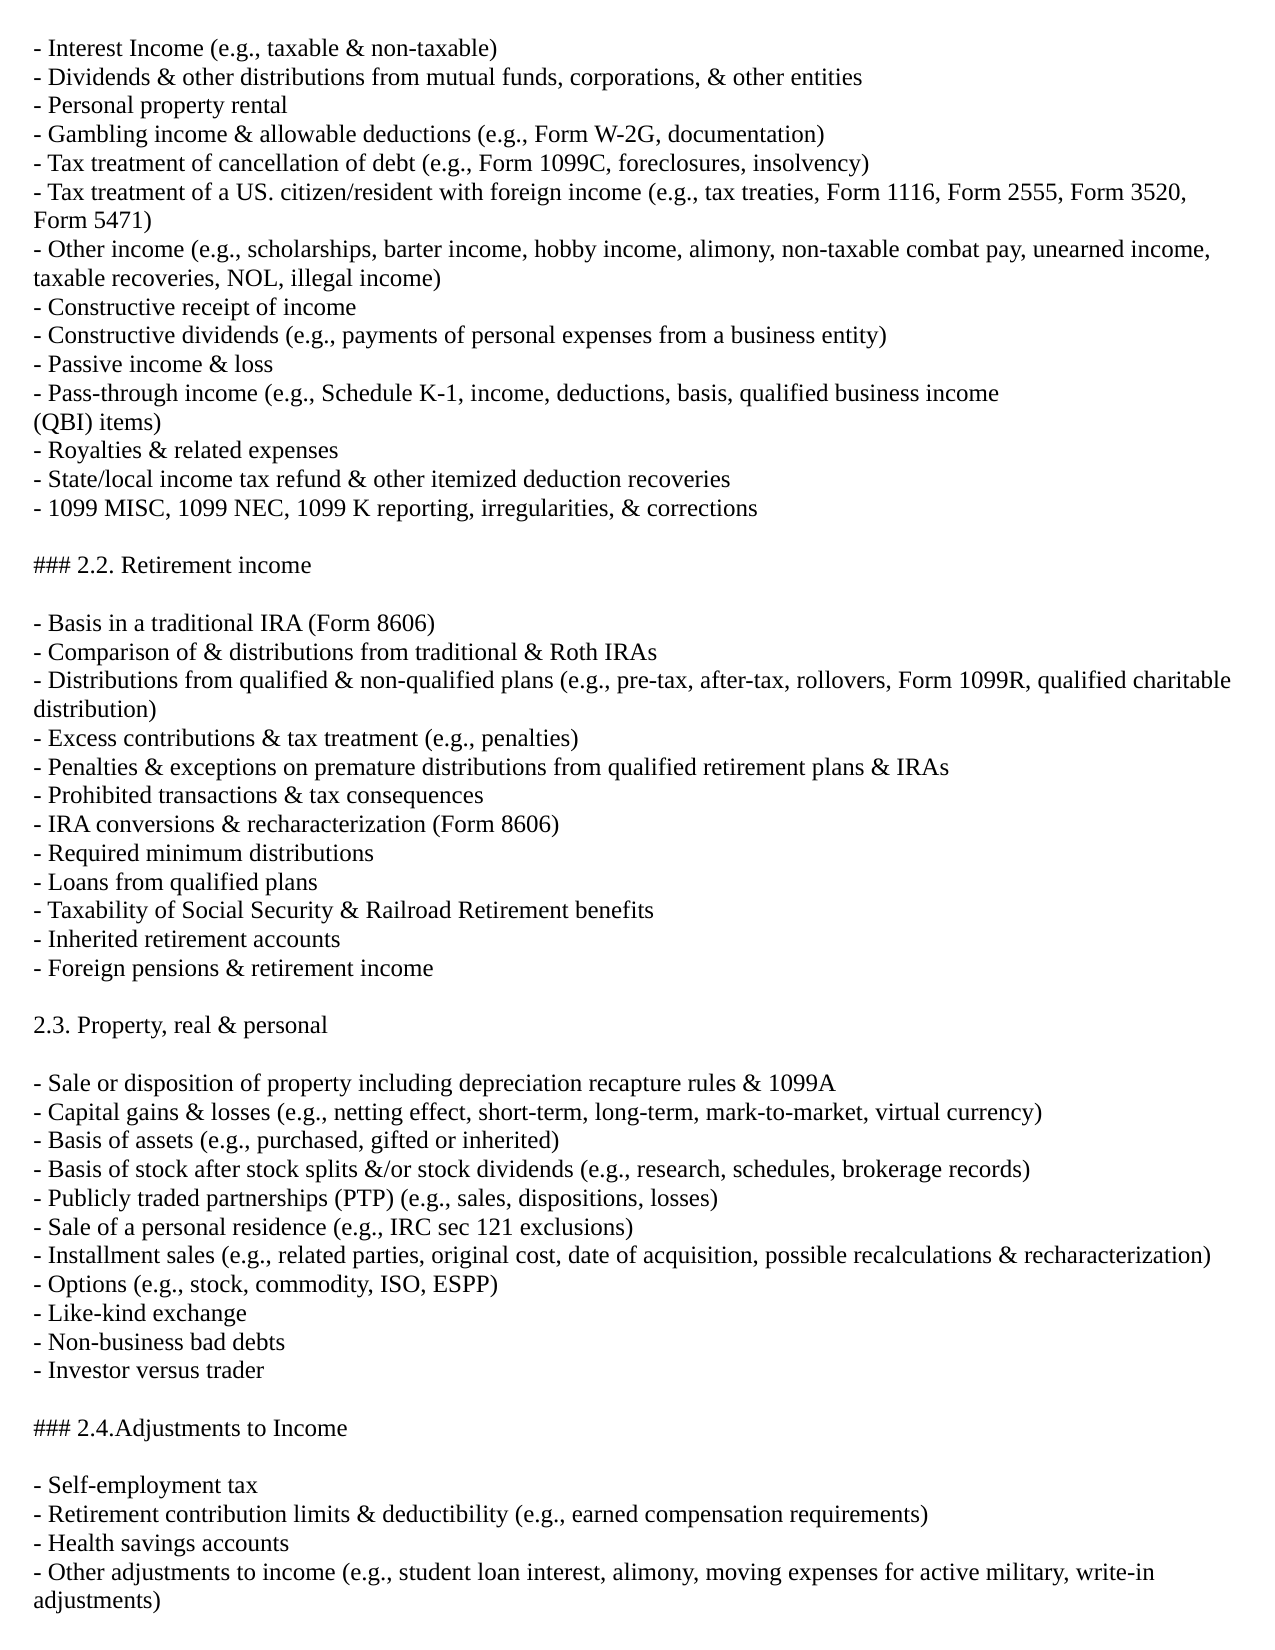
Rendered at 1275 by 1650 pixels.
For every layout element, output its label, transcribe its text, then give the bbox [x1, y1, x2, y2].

text - Non-business bad debts [33, 1327, 1242, 1356]
text - Other income (e.g., scholarships, barter income, hobby income, alimony, non-taxable combat pay, unearned income, taxable recoveries, NOL, illegal income) [33, 234, 1242, 292]
text - Constructive receipt of income [33, 292, 1242, 321]
text - Sale or disposition of property including depreciation recapture rules & 1099A [33, 1068, 1242, 1097]
text - Other adjustments to income (e.g., student loan interest, alimony, moving expenses for active military, write-in adjustments) [33, 1557, 1242, 1614]
text - IRA conversions & recharacterization (Form 8606) [33, 809, 1242, 838]
text - Interest Income (e.g., taxable & non-taxable) [33, 33, 1242, 62]
text - Publicly traded partnerships (PTP) (e.g., sales, dispositions, losses) [33, 1183, 1242, 1212]
text (QBI) items) [33, 407, 1242, 436]
text - Prohibited transactions & tax consequences [33, 781, 1242, 809]
text - Options (e.g., stock, commodity, ISO, ESPP) [33, 1269, 1242, 1298]
text - Like-kind exchange [33, 1298, 1242, 1327]
text - Inherited retirement accounts [33, 924, 1242, 953]
text - Investor versus trader [33, 1356, 1242, 1384]
text - Taxability of Social Security & Railroad Retirement benefits [33, 896, 1242, 924]
text - Foreign pensions & retirement income [33, 953, 1242, 982]
text - 1099 MISC, 1099 NEC, 1099 K reporting, irregularities, & corrections [33, 493, 1242, 522]
text - Installment sales (e.g., related parties, original cost, date of acquisition, possible recalculations & recharacterization) [33, 1241, 1242, 1269]
text 2.3. Property, real & personal [33, 1011, 1242, 1039]
text - Basis of stock after stock splits &/or stock dividends (e.g., research, schedules, brokerage records) [33, 1154, 1242, 1183]
text - Comparison of & distributions from traditional & Roth IRAs [33, 637, 1242, 666]
text - Health savings accounts [33, 1528, 1242, 1557]
text - Loans from qualified plans [33, 867, 1242, 896]
text - Basis in a traditional IRA (Form 8606) [33, 608, 1242, 637]
text - Excess contributions & tax treatment (e.g., penalties) [33, 723, 1242, 752]
text - Distributions from qualified & non-qualified plans (e.g., pre-tax, after-tax, rollovers, Form 1099R, qualified charitable distribution) [33, 666, 1242, 723]
text ### 2.4.Adjustments to Income [33, 1413, 1242, 1442]
text - Retirement contribution limits & deductibility (e.g., earned compensation requirements) [33, 1499, 1242, 1528]
text - Basis of assets (e.g., purchased, gifted or inherited) [33, 1126, 1242, 1154]
text - Penalties & exceptions on premature distributions from qualified retirement plans & IRAs [33, 752, 1242, 781]
text - Constructive dividends (e.g., payments of personal expenses from a business entity) [33, 321, 1242, 349]
text - Dividends & other distributions from mutual funds, corporations, & other entities [33, 62, 1242, 91]
text - Gambling income & allowable deductions (e.g., Form W-2G, documentation) [33, 119, 1242, 148]
text - Sale of a personal residence (e.g., IRC sec 121 exclusions) [33, 1212, 1242, 1241]
text - Royalties & related expenses [33, 436, 1242, 464]
text ### 2.2. Retirement income [33, 551, 1242, 579]
text - Pass-through income (e.g., Schedule K-1, income, deductions, basis, qualified business income [33, 378, 1242, 407]
text - Required minimum distributions [33, 838, 1242, 867]
text - State/local income tax refund & other itemized deduction recoveries [33, 464, 1242, 493]
text - Personal property rental [33, 91, 1242, 119]
text - Self-employment tax [33, 1471, 1242, 1499]
text - Tax treatment of a US. citizen/resident with foreign income (e.g., tax treaties, Form 1116, Form 2555, Form 3520, Form 5471) [33, 177, 1242, 234]
text - Tax treatment of cancellation of debt (e.g., Form 1099C, foreclosures, insolvency) [33, 148, 1242, 177]
text - Passive income & loss [33, 349, 1242, 378]
text - Capital gains & losses (e.g., netting effect, short-term, long-term, mark-to-market, virtual currency) [33, 1097, 1242, 1126]
